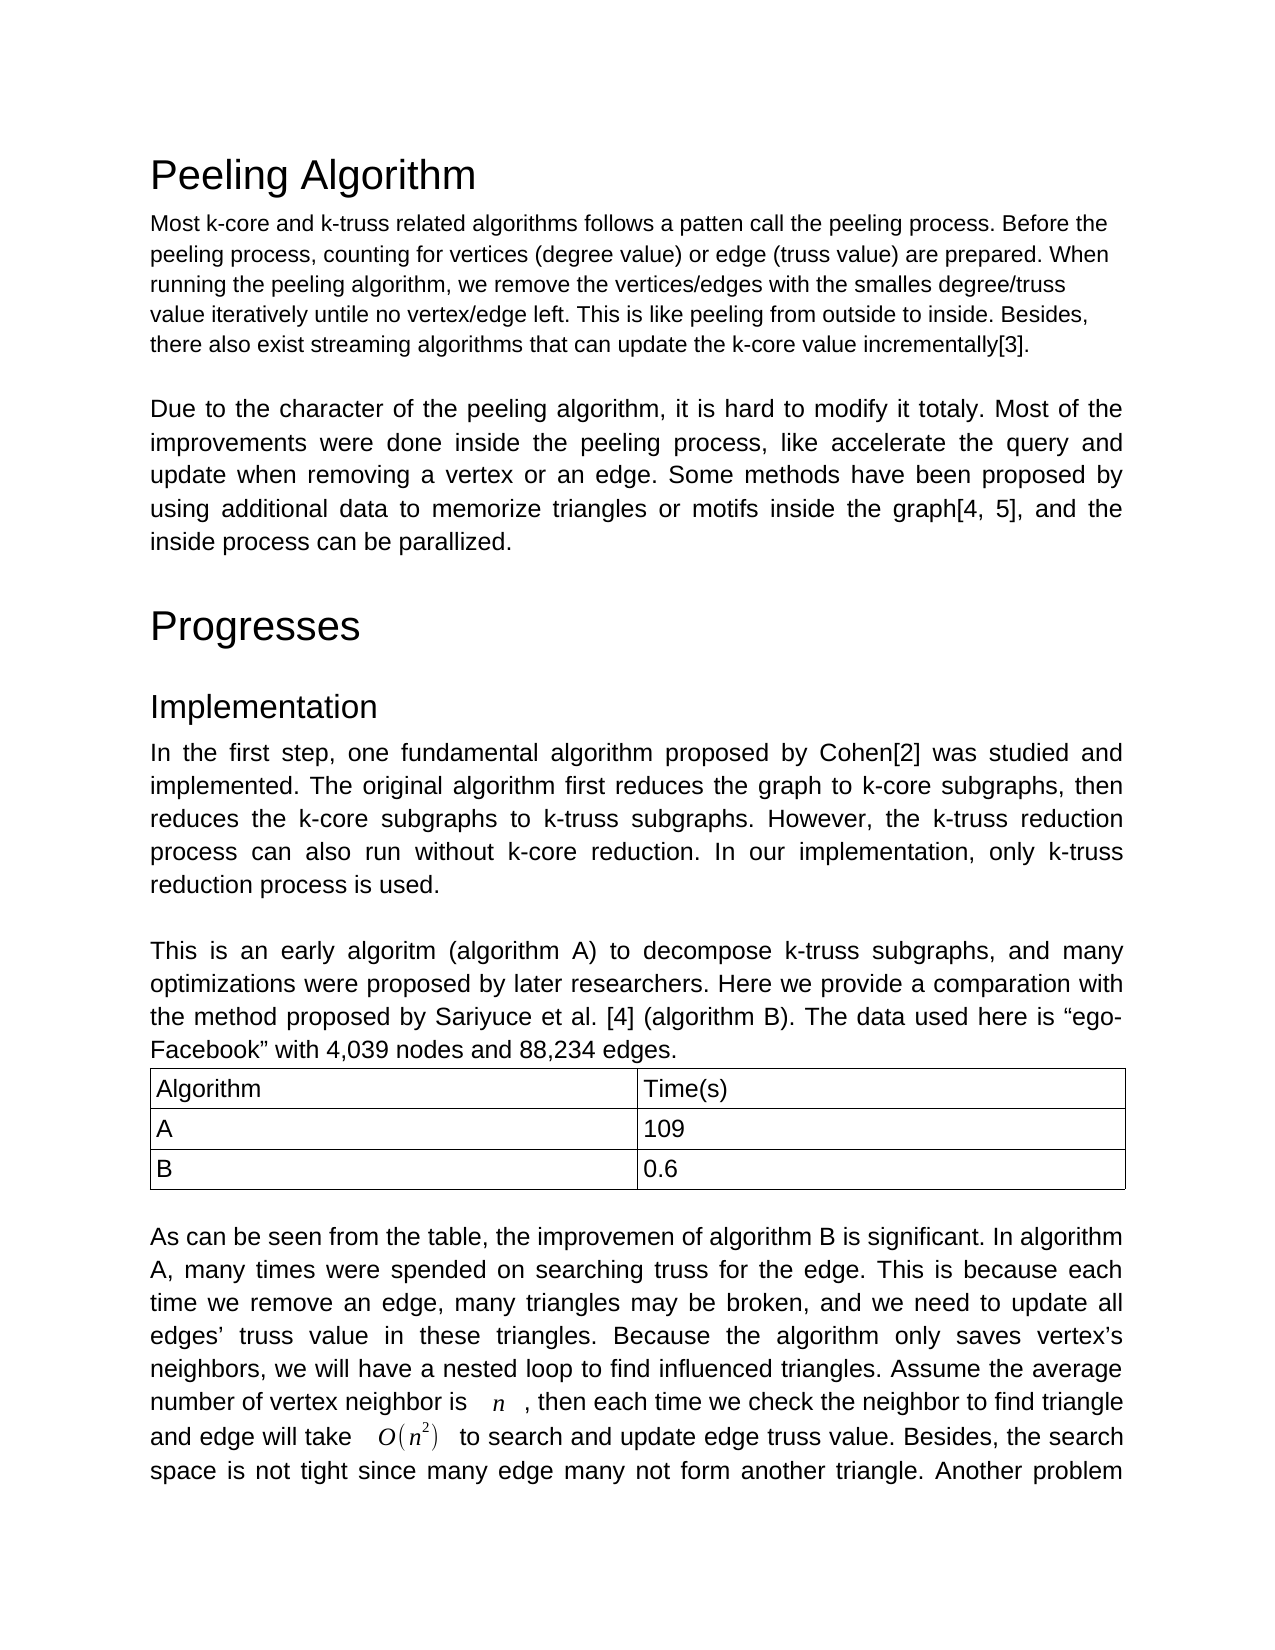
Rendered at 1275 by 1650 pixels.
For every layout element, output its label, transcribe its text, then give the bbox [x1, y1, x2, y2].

text As can be seen from the table, the improvemen of algorithm B is significant. In algorithm A, many times were spended on searching truss for the edge. This is because each time we remove an edge, many triangles may be broken, and we need to update all edges’ truss value in these triangles. Because the algorithm only saves vertex’s neighbors, we will have a nested loop to find influenced triangles. Assume the average number of vertex neighbor is , then each time we check the neighbor to find triangle and edge will take to search and update edge truss value. Besides, the search space is not tight since many edge many not form another triangle. Another problem [150, 1222, 1125, 1484]
subtitle Progresses [150, 601, 1125, 649]
table_cell 109 [638, 1109, 1125, 1148]
text In the first step, one fundamental algorithm proposed by Cohen[2] was studied and implemented. The original algorithm first reduces the graph to k-core subgraphs, then reduces the k-core subgraphs to k-truss subgraphs. However, the k-truss reduction process can also run without k-core reduction. In our implementation, only k-truss reduction process is used. [150, 738, 1125, 898]
text Most k-core and k-truss related algorithms follows a patten call the peeling process. Before the peeling process, counting for vertices (degree value) or edge (truss value) are prepared. When running the peeling algorithm, we remove the vertices/edges with the smalles degree/truss value iteratively untile no vertex/edge left. This is like peeling from outside to inside. Besides, there also exist streaming algorithms that can update the k-core value incrementally[3]. [150, 210, 1125, 358]
table_cell B [151, 1150, 637, 1189]
table_header Algorithm [151, 1069, 637, 1108]
text Due to the character of the peeling algorithm, it is hard to modify it totaly. Most of the improvements were done inside the peeling process, like accelerate the query and update when removing a vertex or an edge. Some methods have been proposed by using additional data to memorize triangles or motifs inside the graph[4, 5], and the inside process can be parallized. [150, 394, 1125, 555]
text This is an early algoritm (algorithm A) to decompose k-truss subgraphs, and many optimizations were proposed by later researchers. Here we provide a comparation with the method proposed by Sariyuce et al. [4] (algorithm B). The data used here is “ego-Facebook” with 4,039 nodes and 88,234 edges. [150, 936, 1125, 1063]
subtitle Implementation [150, 687, 1125, 725]
subtitle Peeling Algorithm [150, 150, 1125, 198]
table_header Time(s) [638, 1069, 1125, 1108]
table_cell 0.6 [638, 1150, 1125, 1189]
table_cell A [151, 1109, 637, 1148]
